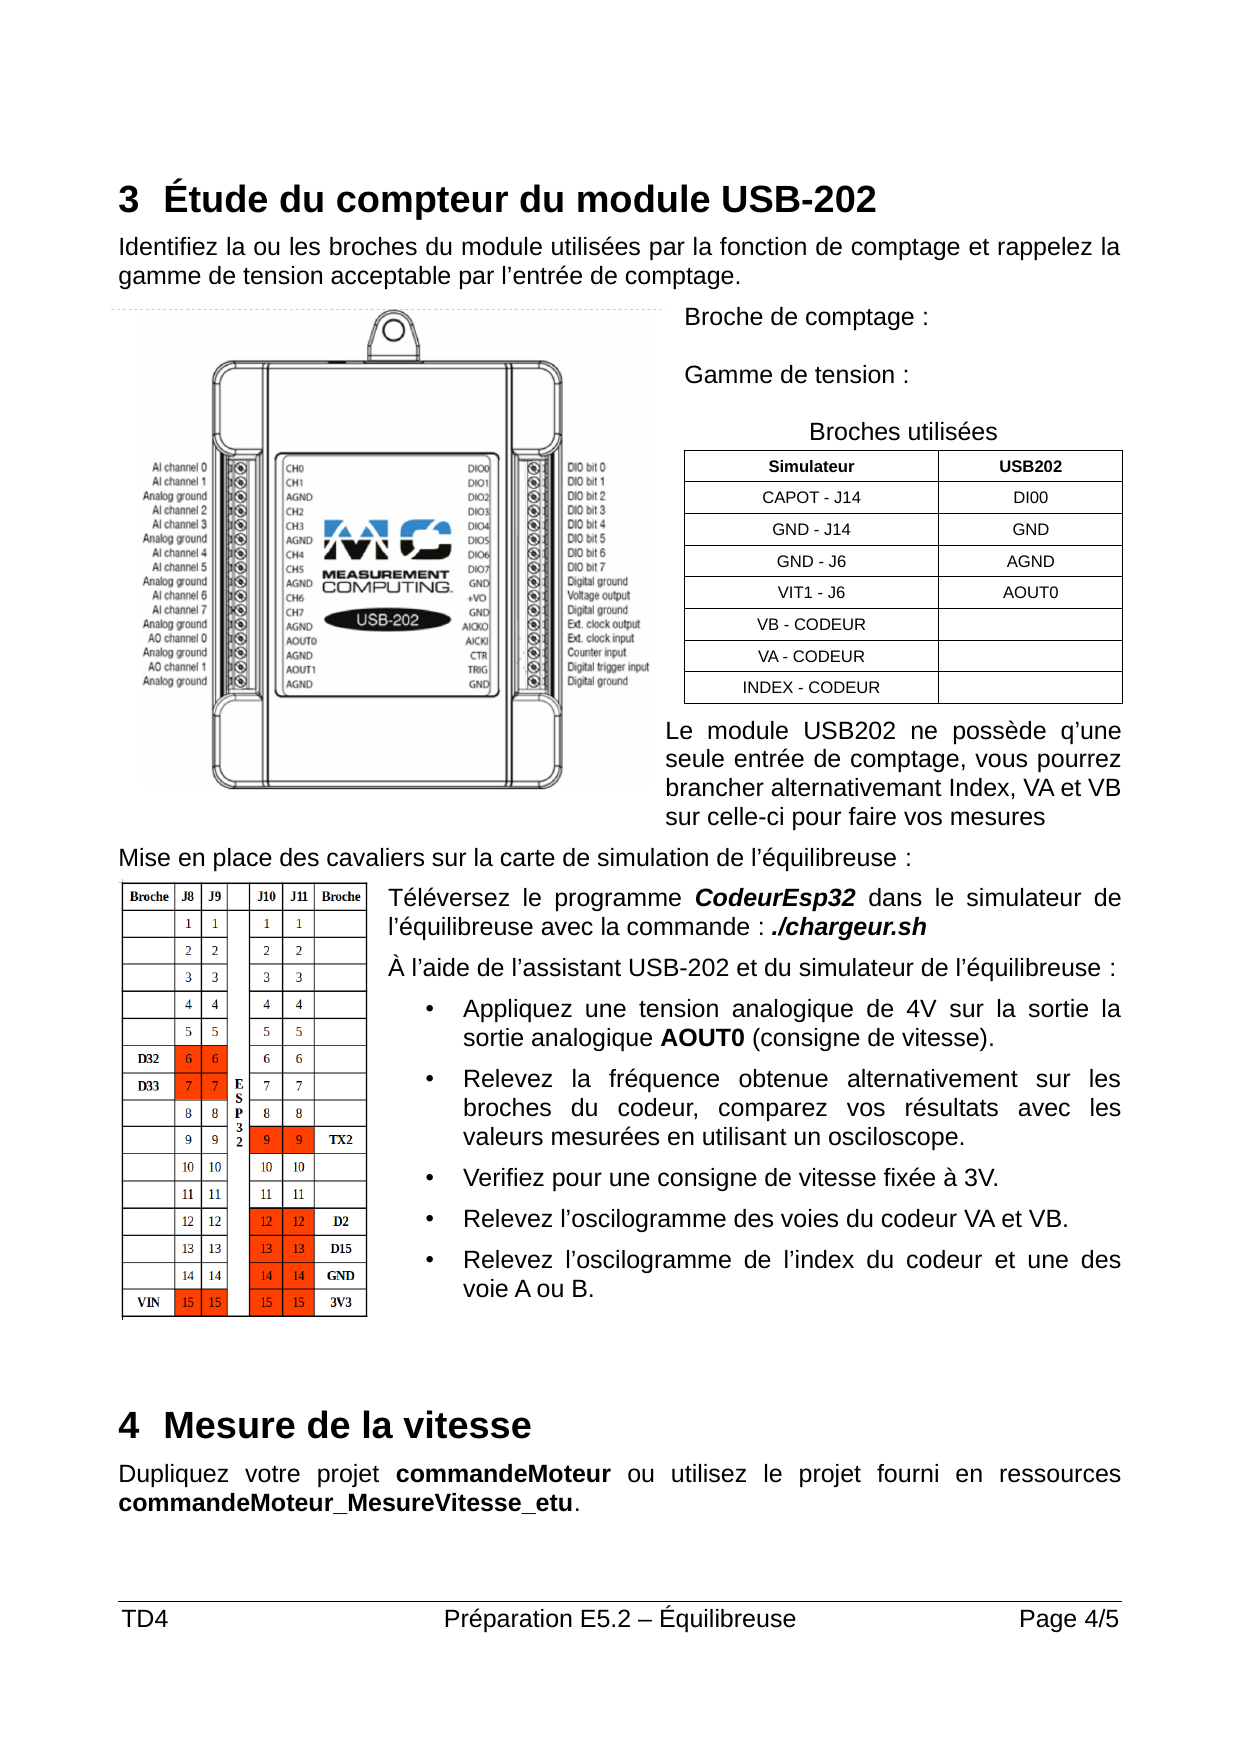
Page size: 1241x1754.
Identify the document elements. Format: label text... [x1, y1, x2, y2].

text Le module USB202 ne possède q’une seule entrée de comptage, vous pourrez brancher alternativemant Index, VA et VB sur celle-ci pour faire vos mesures [118, 716, 1122, 831]
table_cell VIT1 - J6 [685, 577, 938, 608]
list Appliquez une tension analogique de 4V sur la sortie la sortie analogique AOUT0 (consigne de vitesse). [370, 994, 1122, 1052]
table_header [939, 302, 1123, 331]
table_cell AOUT0 [939, 577, 1122, 608]
table_cell [939, 672, 1122, 703]
table_cell [939, 331, 1123, 360]
text Mise en place des cavaliers sur la carte de simulation de l’équilibreuse : [118, 842, 1122, 871]
list Verifiez pour une consigne de vitesse fixée à 3V. [370, 1163, 1122, 1192]
table_cell [684, 331, 939, 360]
table_cell VB - CODEUR [685, 609, 938, 639]
subtitle Étude du compteur du module USB-202 [118, 176, 1122, 220]
table_cell VA - CODEUR [685, 641, 938, 671]
table_cell [939, 389, 1123, 417]
table_cell [939, 641, 1122, 671]
picture [109, 309, 665, 792]
picture [118, 879, 370, 1320]
table_cell DI00 [939, 482, 1122, 513]
text À l’aide de l’assistant USB-202 et du simulateur de l’équilibreuse : [370, 953, 1122, 982]
list Relevez l’oscilogramme de l’index du codeur et une des voie A ou B. [370, 1245, 1122, 1303]
table_cell Broches utilisées [684, 417, 1123, 449]
table_cell INDEX - CODEUR [685, 672, 938, 703]
table_cell GND [939, 514, 1122, 544]
table_cell Gamme de tension : [684, 360, 939, 388]
subtitle Mesure de la vitesse [118, 1403, 1122, 1447]
table_cell [939, 360, 1123, 388]
text Téléversez le programme CodeurEsp32 dans le simulateur de l’équilibreuse avec la commande : ./chargeur.sh [370, 883, 1122, 941]
table_cell USB202 [939, 451, 1122, 481]
table_cell CAPOT - J14 [685, 482, 938, 513]
table_cell Simulateur [685, 451, 938, 481]
table_cell GND - J14 [685, 514, 938, 544]
table_cell GND - J6 [685, 546, 938, 576]
text Dupliquez votre projet commandeMoteur ou utilisez le projet fourni en ressources commandeMoteur_MesureVitesse_etu. [118, 1459, 1122, 1516]
table_header Broche de comptage : [684, 302, 939, 331]
text Identifiez la ou les broches du module utilisées par la fonction de comptage et rappelez la gamme de tension acceptable par l’entrée de comptage. [118, 232, 1122, 290]
list Relevez la fréquence obtenue alternativement sur les broches du codeur, comparez vos résultats avec les valeurs mesurées en utilisant un osciloscope. [370, 1064, 1122, 1150]
table_cell AGND [939, 546, 1122, 576]
table_cell [939, 609, 1122, 639]
table_cell [684, 389, 939, 417]
list Relevez l’oscilogramme des voies du codeur VA et VB. [370, 1204, 1122, 1233]
